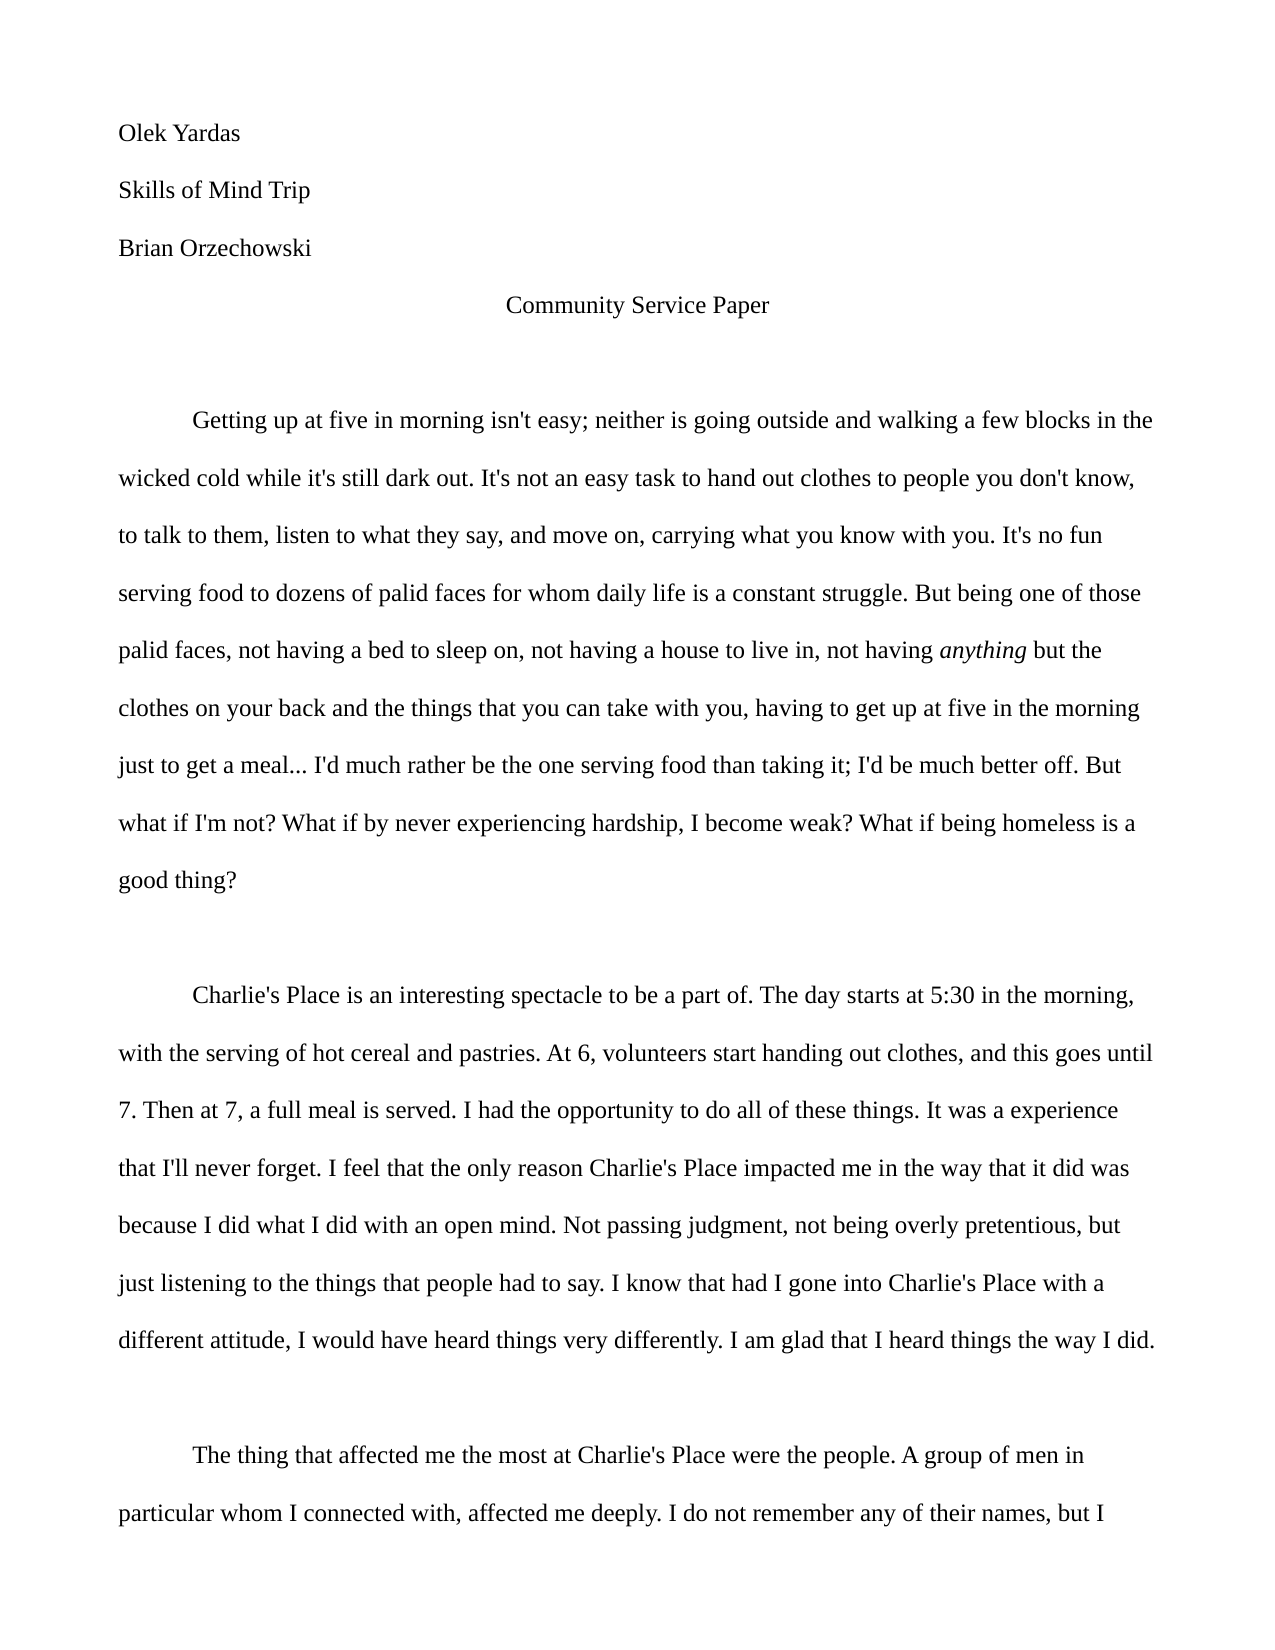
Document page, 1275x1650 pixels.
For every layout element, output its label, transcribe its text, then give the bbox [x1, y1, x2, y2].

text Community Service Paper [118, 291, 1157, 319]
text Olek Yardas [118, 118, 1157, 147]
text The thing that affected me the most at Charlie's Place were the people. A group of men in particular whom I connected with, affected me deeply. I do not remember any of their names, but I [118, 1441, 1157, 1527]
text Brian Orzechowski [118, 233, 1157, 262]
text Charlie's Place is an interesting spectacle to be a part of. The day starts at 5:30 in the morning, with the serving of hot cereal and pastries. At 6, volunteers start handing out clothes, and this goes until 7. Then at 7, a full meal is served. I had the opportunity to do all of these things. It was a experience that I'll never forget. I feel that the only reason Charlie's Place impacted me in the way that it did was because I did what I did with an open mind. Not passing judgment, not being overly pretentious, but just listening to the things that people had to say. I know that had I gone into Charlie's Place with a different attitude, I would have heard things very differently. I am glad that I heard things the way I did. [118, 981, 1157, 1354]
text Skills of Mind Trip [118, 176, 1157, 204]
text Getting up at five in morning isn't easy; neither is going outside and walking a few blocks in the wicked cold while it's still dark out. It's not an easy task to hand out clothes to people you don't know, to talk to them, listen to what they say, and move on, carrying what you know with you. It's no fun serving food to dozens of palid faces for whom daily life is a constant struggle. But being one of those palid faces, not having a bed to sleep on, not having a house to live in, not having anything but the clothes on your back and the things that you can take with you, having to get up at five in the morning just to get a meal... I'd much rather be the one serving food than taking it; I'd be much better off. But what if I'm not? What if by never experiencing hardship, I become weak? What if being homeless is a good thing? [118, 406, 1157, 894]
